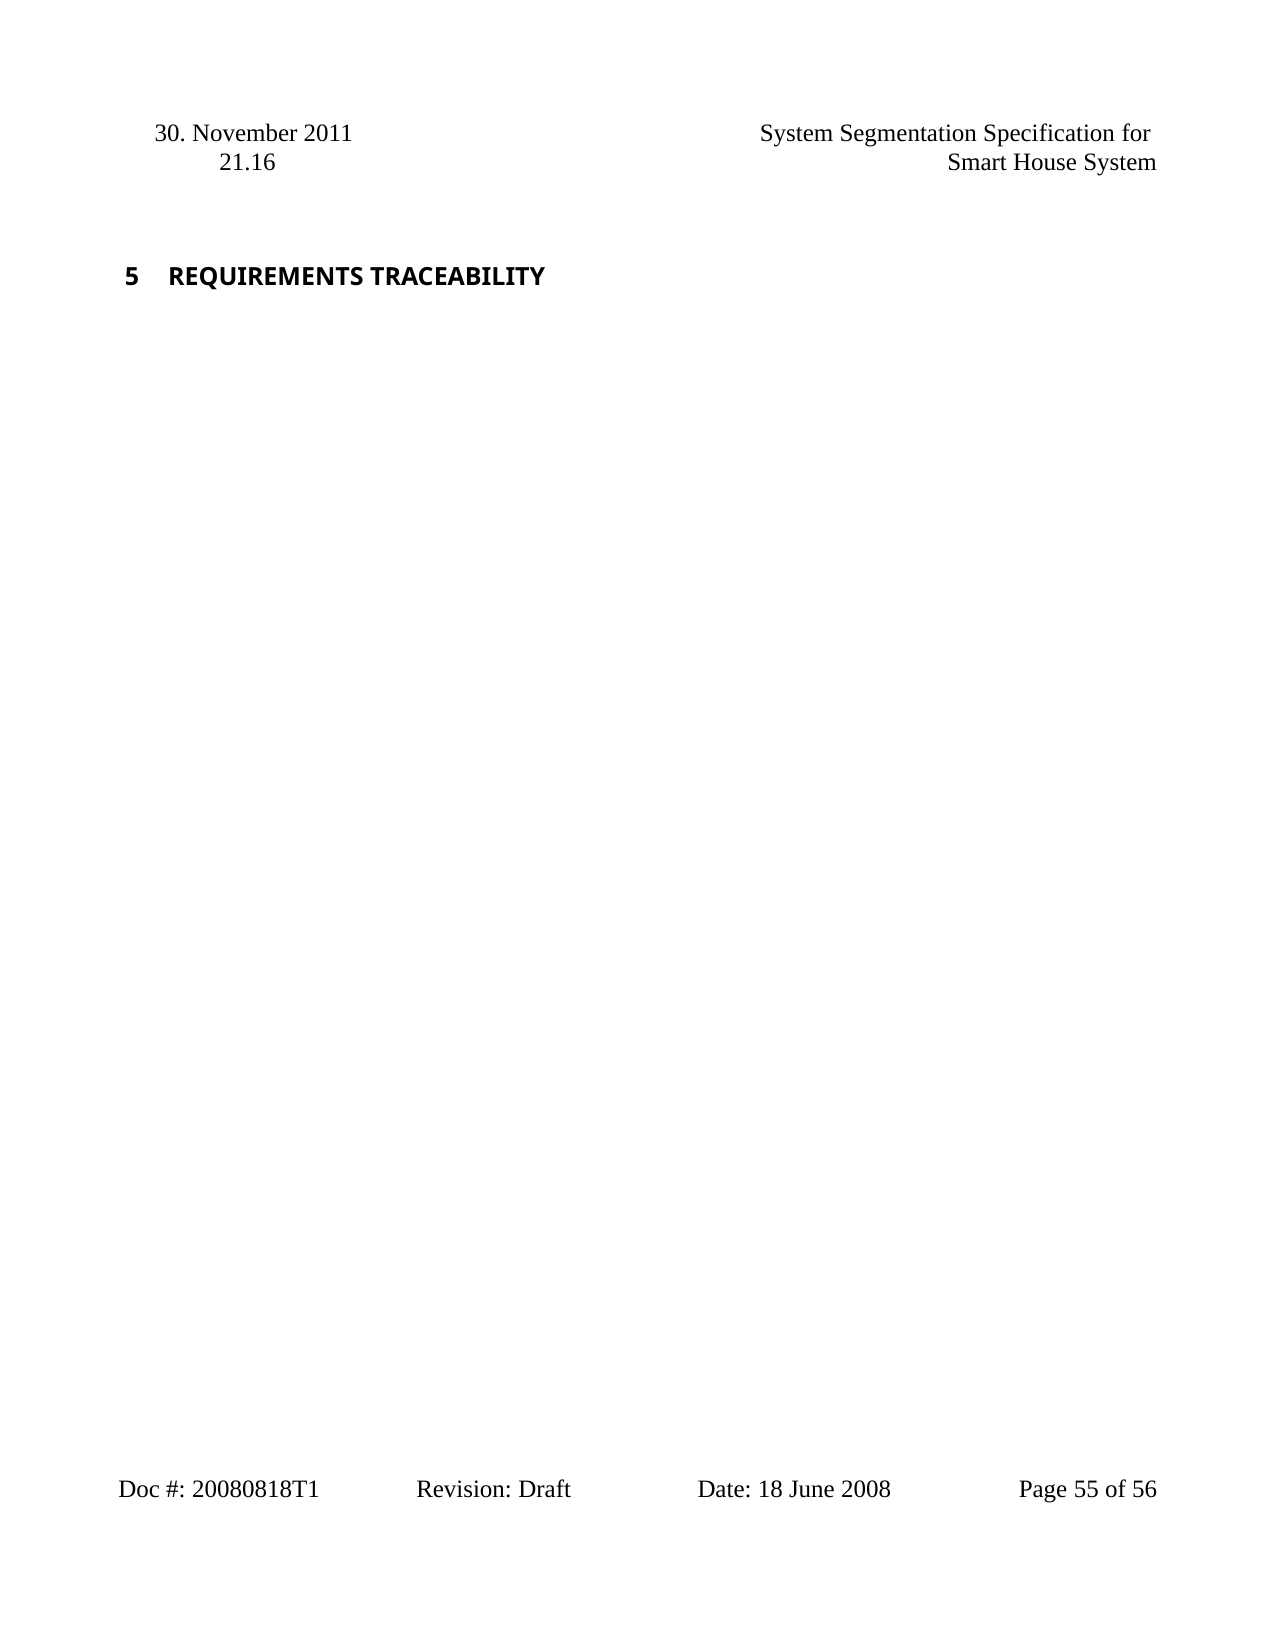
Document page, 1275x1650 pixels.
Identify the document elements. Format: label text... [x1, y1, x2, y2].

subtitle Requirements traceability [118, 259, 1157, 293]
